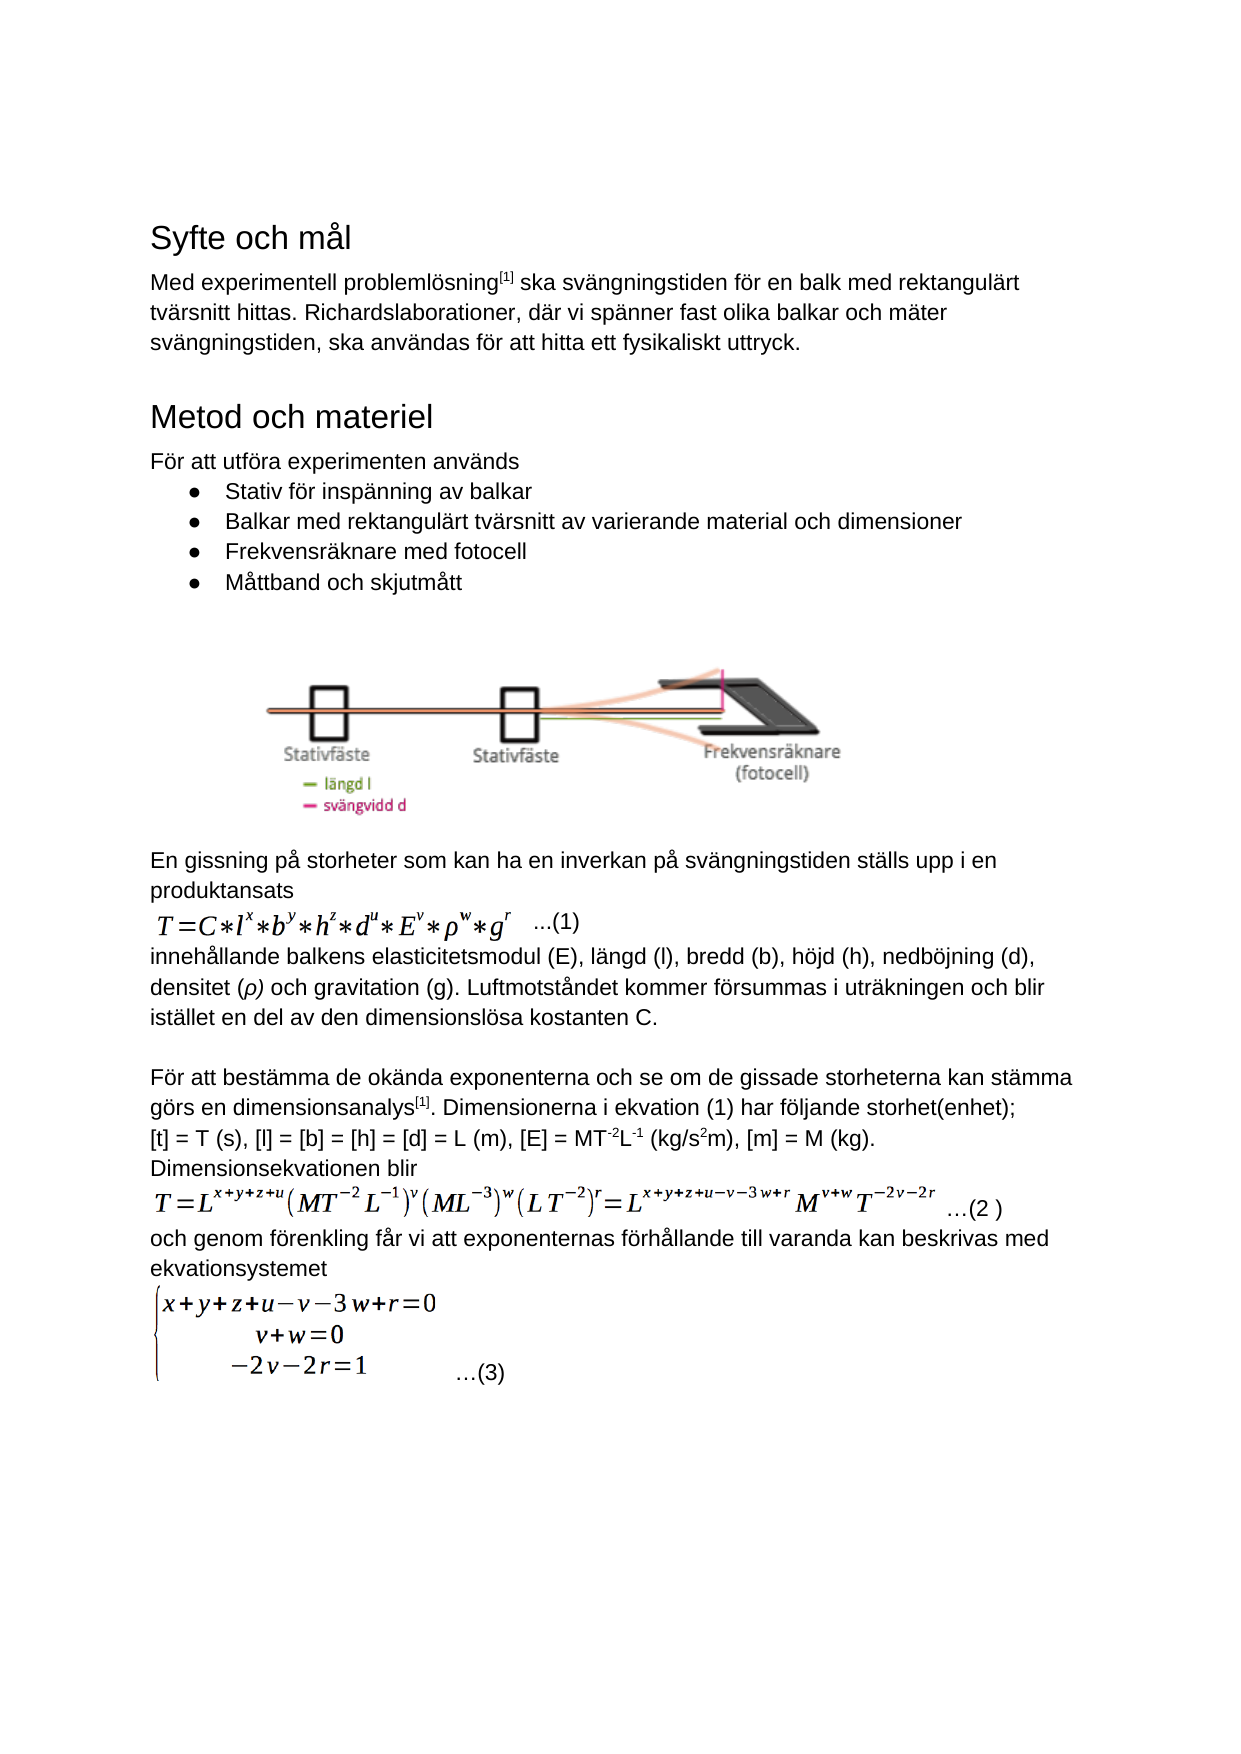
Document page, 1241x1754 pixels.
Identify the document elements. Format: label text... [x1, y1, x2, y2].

picture [150, 1285, 436, 1381]
text …(2 ) [150, 1185, 1090, 1221]
subtitle Syfte och mål [150, 218, 1090, 256]
text Med experimentell problemlösning[1] ska svängningstiden för en balk med rektangulärt tvärsnitt hittas. Richardslaborationer, där vi spänner fast olika balkar och mäter svängningstiden, ska användas för att hitta ett fysikaliskt uttryck. [150, 269, 1090, 355]
list Frekvensräknare med fotocell [187, 538, 1090, 565]
text …(3) [150, 1285, 1090, 1385]
text innehållande balkens elasticitetsmodul (E), längd (l), bredd (b), höjd (h), nedböjning (d), densitet (ρ) och gravitation (g). Luftmotståndet kommer försummas i uträkningen och blir istället en del av den dimensionslösa kostanten C. [150, 943, 1090, 1030]
text och genom förenkling får vi att exponenternas förhållande till varanda kan beskrivas med ekvationsystemet [150, 1225, 1090, 1282]
list Balkar med rektangulärt tvärsnitt av varierande material och dimensioner [187, 508, 1090, 534]
text En gissning på storheter som kan ha en inverkan på svängningstiden ställs upp i en produktansats [150, 847, 1090, 904]
list Stativ för inspänning av balkar [187, 478, 1090, 504]
picture [154, 908, 514, 942]
picture [150, 1185, 939, 1217]
subtitle Metod och materiel [150, 397, 1090, 435]
text ...(1) [514, 908, 1090, 934]
text [t] = T (s), [l] = [b] = [h] = [d] = L (m), [E] = MT-2L-1 (kg/s2m), [m] = M (kg). Dimensionsekvationen blir [150, 1124, 1090, 1181]
list Måttband och skjutmått [187, 568, 1090, 843]
text För att bestämma de okända exponenterna och se om de gissade storheterna kan stämma görs en dimensionsanalys[1]. Dimensionerna i ekvation (1) har följande storhet(enhet); [150, 1064, 1090, 1121]
text För att utföra experimenten används [150, 448, 1090, 474]
picture [225, 598, 865, 844]
